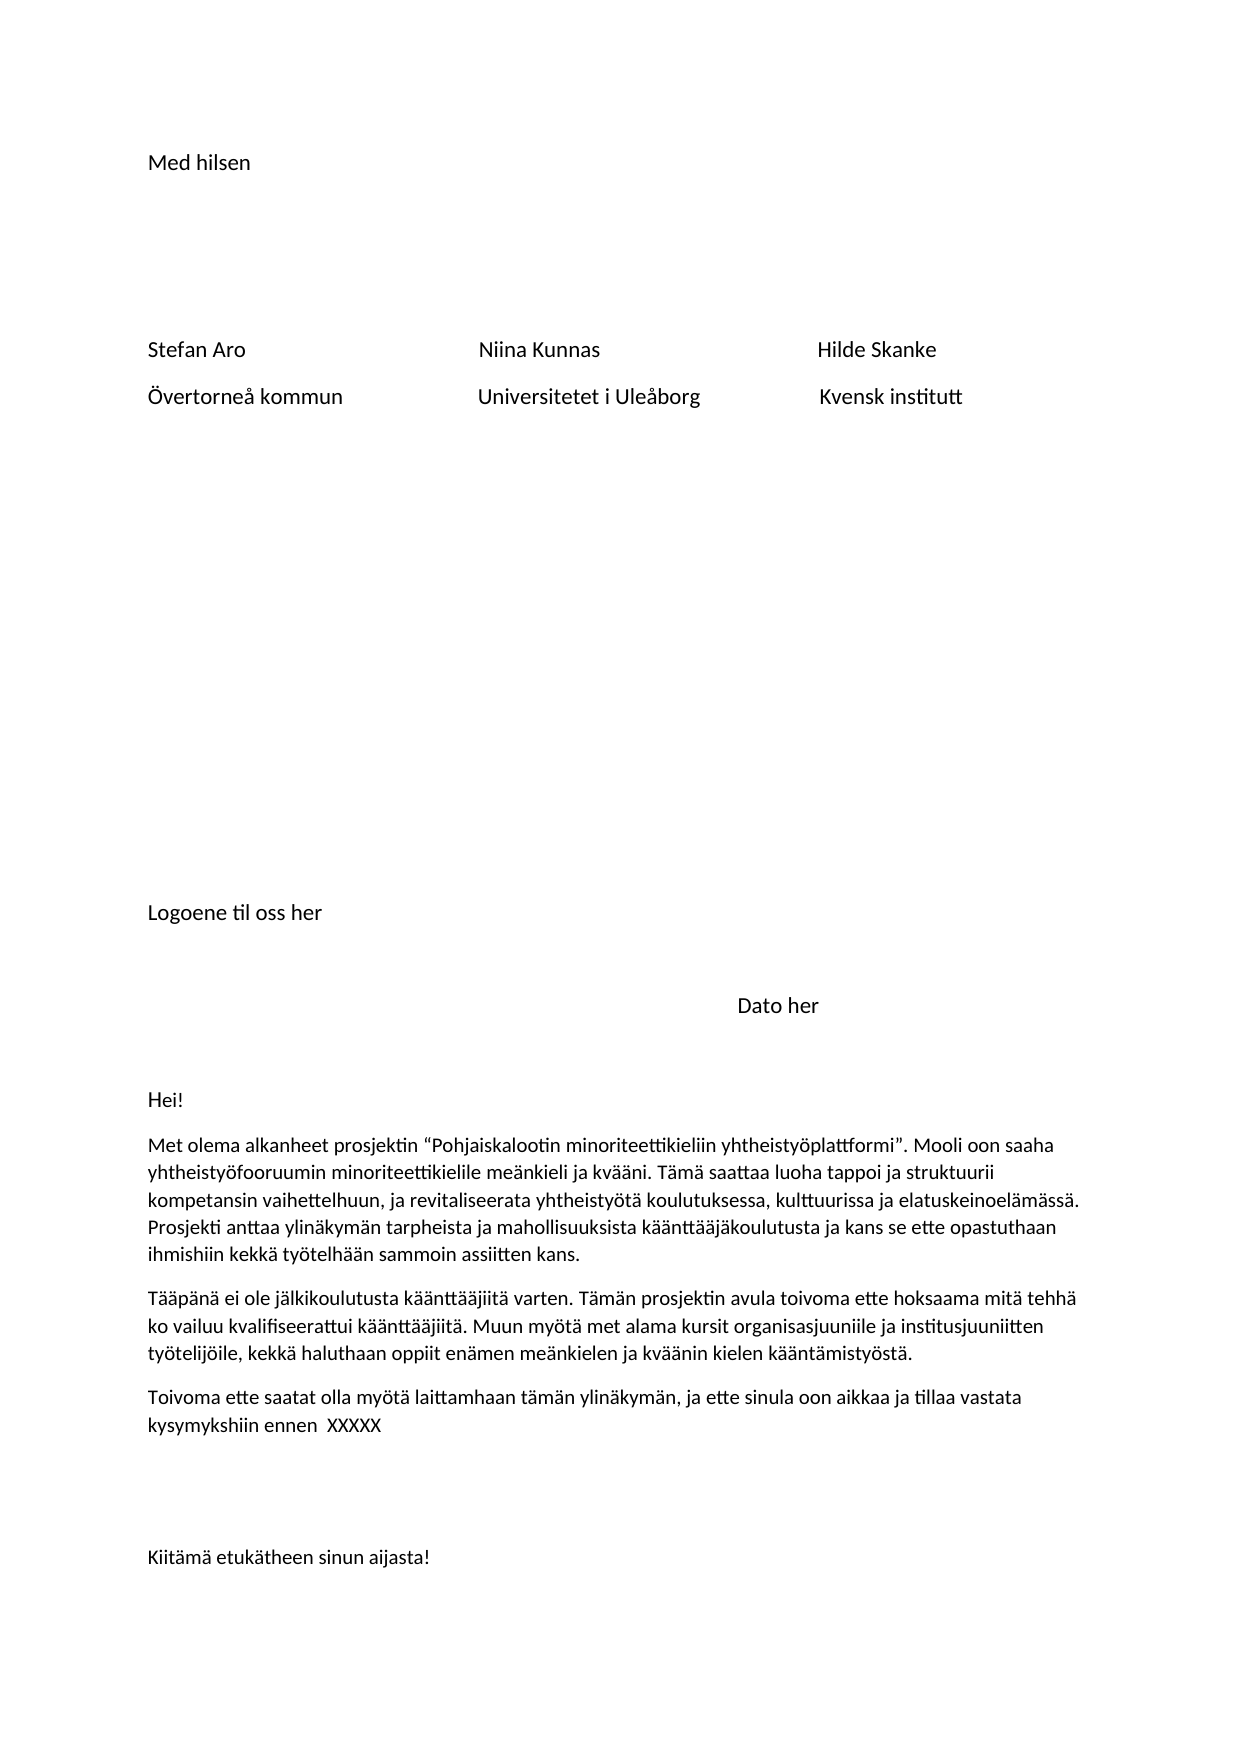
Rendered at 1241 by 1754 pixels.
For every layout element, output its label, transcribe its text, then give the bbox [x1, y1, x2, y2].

text Hei! [148, 1085, 1093, 1113]
text Stefan Aro Niina Kunnas Hilde Skanke [148, 335, 1093, 363]
text Tääpänä ei ole jälkikoulutusta käänttääjiitä varten. Tämän prosjektin avula toivoma ette hoksaama mitä tehhä ko vailuu kvalifiseerattui käänttääjiitä. Muun myötä met alama kursit organisasjuuniile ja institusjuuniitten työtelijöile, kekkä haluthaan oppiit enämen meänkielen ja kväänin kielen kääntämistyöstä. [148, 1286, 1093, 1366]
text Logoene til oss her [148, 898, 1093, 926]
text Toivoma ette saatat olla myötä laittamhaan tämän ylinäkymän, ja ette sinula oon aikkaa ja tillaa vastata kysymykshiin ennen XXXXX [148, 1384, 1093, 1437]
text Met olema alkanheet prosjektin “Pohjaiskalootin minoriteettikieliin yhtheistyöplattformi”. Mooli oon saaha yhtheistyöfooruumin minoriteettikielile meänkieli ja kvääni. Tämä saattaa luoha tappoi ja struktuurii kompetansin vaihettelhuun, ja revitaliseerata yhtheistyötä koulutuksessa, kulttuurissa ja elatuskeinoelämässä. Prosjekti anttaa ylinäkymän tarpheista ja mahollisuuksista käänttääjäkoulutusta ja kans se ette opastuthaan ihmishiin kekkä työtelhään sammoin assiitten kans. [148, 1132, 1093, 1267]
text Kiitämä etukätheen sinun aijasta! [148, 1544, 1093, 1569]
text Dato her [148, 991, 1093, 1019]
text Övertorneå kommun Universitetet i Uleåborg Kvensk institutt [148, 382, 1093, 410]
text Med hilsen [148, 148, 1093, 176]
